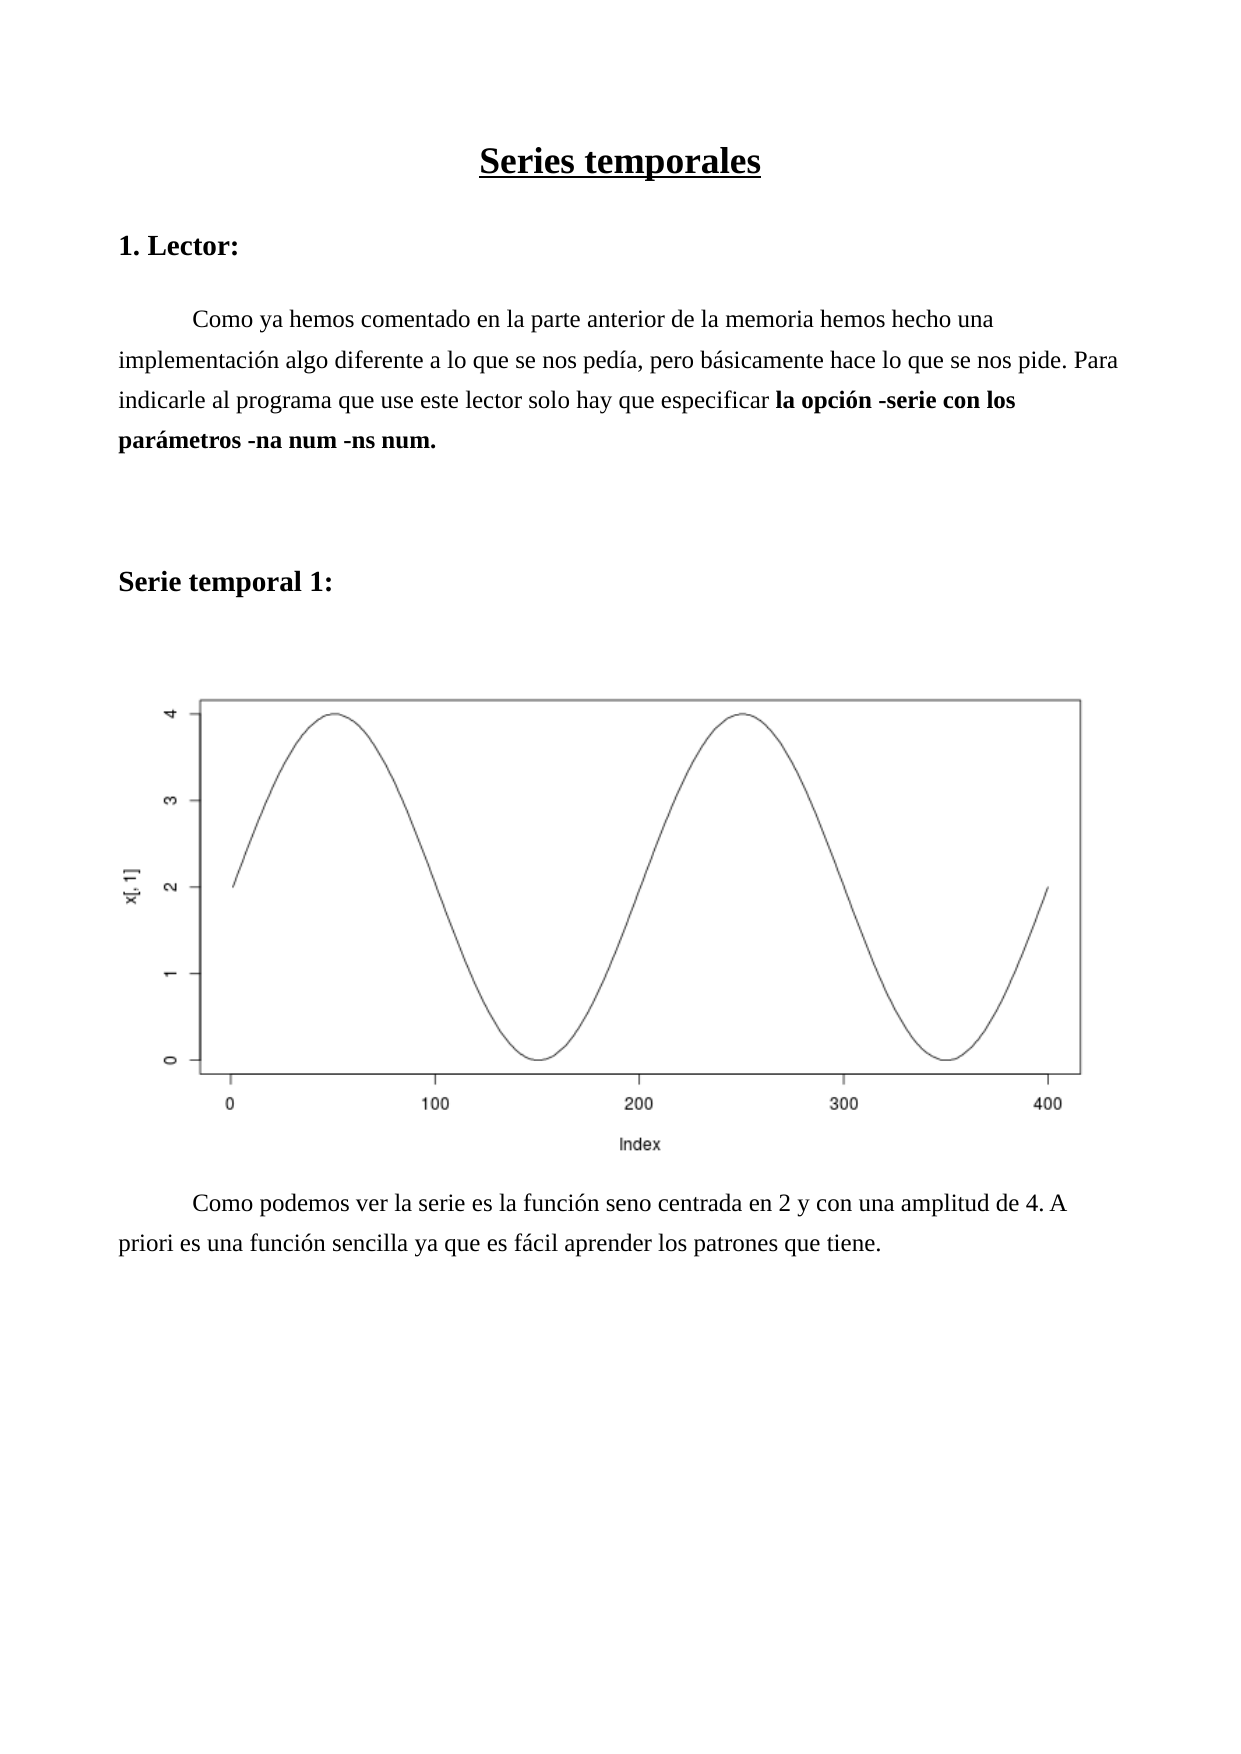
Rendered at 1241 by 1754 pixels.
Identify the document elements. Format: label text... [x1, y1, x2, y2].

text 1. Lector: [118, 228, 1122, 262]
picture [118, 619, 1123, 1177]
text Como ya hemos comentado en la parte anterior de la memoria hemos hecho una implementación algo diferente a lo que se nos pedía, pero básicamente hace lo que se nos pide. Para indicarle al programa que use este lector solo hay que especificar la opción -serie con los parámetros -na num -ns num. [118, 304, 1122, 454]
text Serie temporal 1: [118, 564, 1122, 597]
text Series temporales [118, 139, 1122, 182]
text Como podemos ver la serie es la función seno centrada en 2 y con una amplitud de 4. A priori es una función sencilla ya que es fácil aprender los patrones que tiene. [118, 1177, 1122, 1257]
